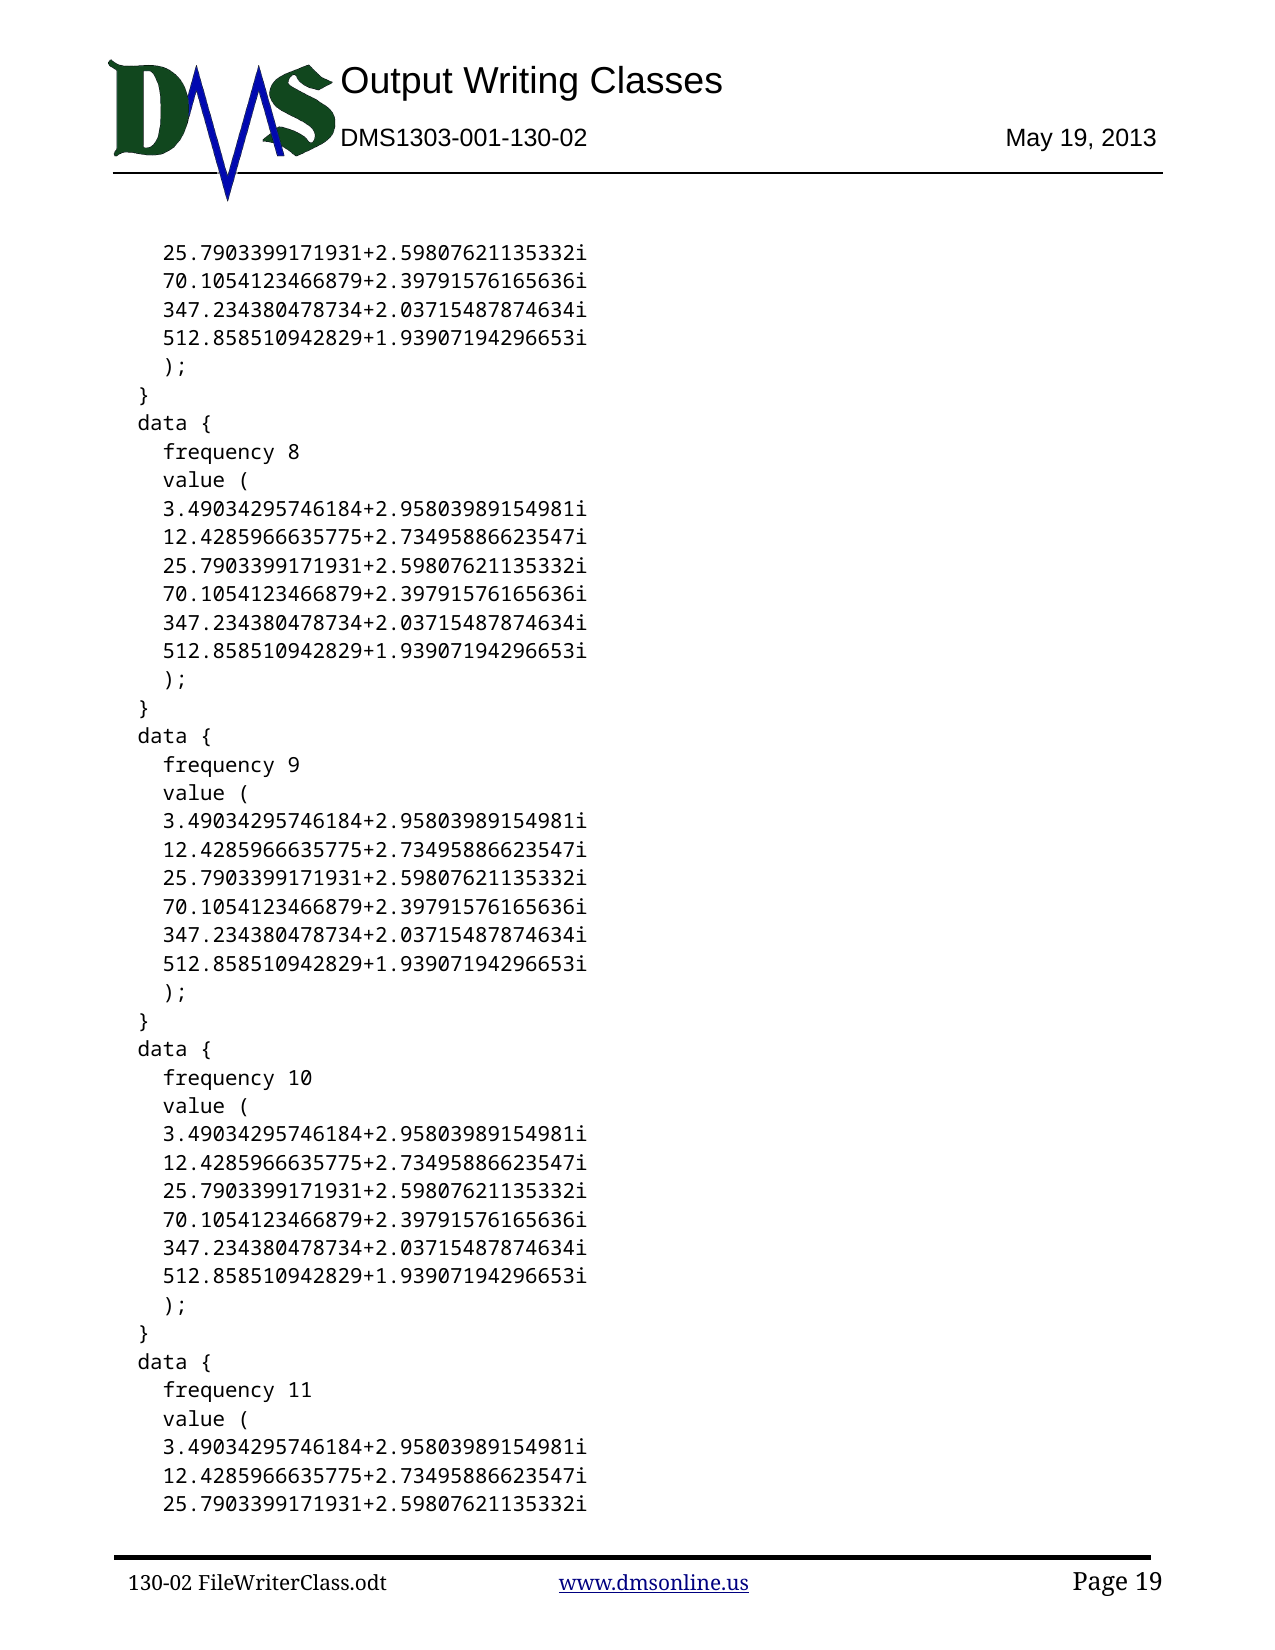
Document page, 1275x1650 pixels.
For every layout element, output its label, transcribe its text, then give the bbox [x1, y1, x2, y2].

text 25.7903399171931+2.59807621135332i [112, 863, 1162, 892]
text 12.4285966635775+2.73495886623547i [112, 522, 1162, 551]
text value ( [112, 1404, 1162, 1432]
text 70.1054123466879+2.39791576165636i [112, 579, 1162, 608]
text 25.7903399171931+2.59807621135332i [112, 1489, 1162, 1518]
text 25.7903399171931+2.59807621135332i [112, 551, 1162, 579]
text 3.49034295746184+2.95803989154981i [112, 1432, 1162, 1461]
text 347.234380478734+2.03715487874634i [112, 608, 1162, 636]
text 3.49034295746184+2.95803989154981i [112, 494, 1162, 522]
text frequency 8 [112, 437, 1162, 465]
text data { [112, 721, 1162, 750]
text 512.858510942829+1.93907194296653i [112, 636, 1162, 664]
text } [112, 1006, 1162, 1034]
text 347.234380478734+2.03715487874634i [112, 920, 1162, 949]
text ); [112, 977, 1162, 1006]
text data { [112, 1034, 1162, 1063]
text frequency 10 [112, 1063, 1162, 1091]
text 512.858510942829+1.93907194296653i [112, 1262, 1162, 1290]
text 12.4285966635775+2.73495886623547i [112, 1148, 1162, 1176]
text data { [112, 1347, 1162, 1375]
text } [112, 693, 1162, 721]
text ); [112, 352, 1162, 380]
picture [105, 56, 338, 204]
text 3.49034295746184+2.95803989154981i [112, 1119, 1162, 1148]
text 70.1054123466879+2.39791576165636i [112, 1205, 1162, 1233]
text data { [112, 408, 1162, 437]
text frequency 9 [112, 750, 1162, 778]
text 512.858510942829+1.93907194296653i [112, 323, 1162, 352]
text value ( [112, 1091, 1162, 1119]
text } [112, 380, 1162, 408]
text 12.4285966635775+2.73495886623547i [112, 835, 1162, 863]
text } [112, 1318, 1162, 1347]
text ); [112, 1290, 1162, 1318]
text ); [112, 664, 1162, 693]
text 3.49034295746184+2.95803989154981i [112, 807, 1162, 835]
text 347.234380478734+2.03715487874634i [112, 295, 1162, 323]
text 512.858510942829+1.93907194296653i [112, 949, 1162, 977]
text value ( [112, 778, 1162, 807]
text 25.7903399171931+2.59807621135332i [112, 1176, 1162, 1205]
text 70.1054123466879+2.39791576165636i [112, 892, 1162, 920]
text 12.4285966635775+2.73495886623547i [112, 1461, 1162, 1489]
text 347.234380478734+2.03715487874634i [112, 1233, 1162, 1262]
text 70.1054123466879+2.39791576165636i [112, 266, 1162, 295]
text value ( [112, 465, 1162, 494]
text frequency 11 [112, 1375, 1162, 1404]
text 25.7903399171931+2.59807621135332i [112, 238, 1162, 266]
